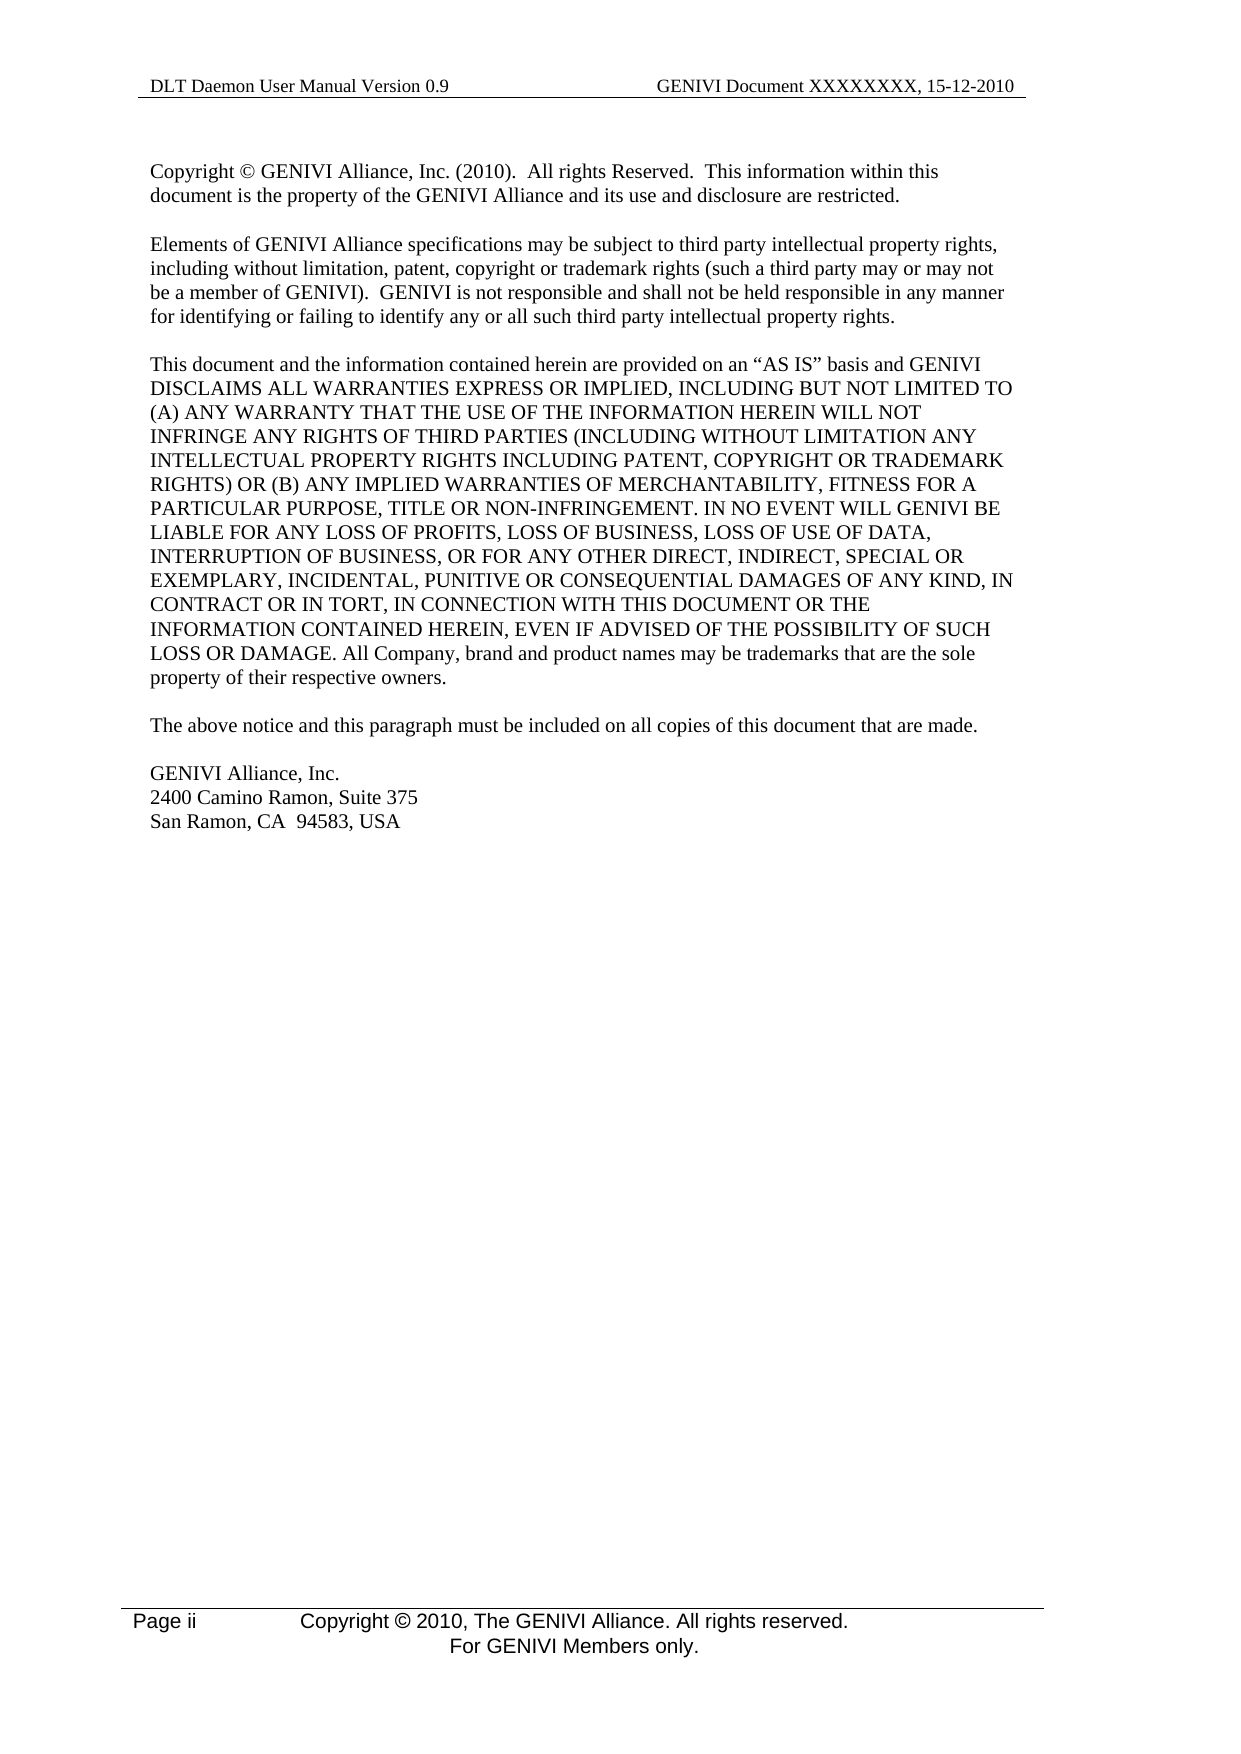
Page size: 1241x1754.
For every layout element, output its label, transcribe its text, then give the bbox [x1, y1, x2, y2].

text Copyright © GENIVI Alliance, Inc. (2010). All rights Reserved. This information within this document is the property of the GENIVI Alliance and its use and disclosure are restricted. [150, 159, 1015, 207]
text GENIVI Alliance, Inc. [150, 761, 1015, 785]
text The above notice and this paragraph must be included on all copies of this document that are made. [150, 713, 1015, 737]
text This document and the information contained herein are provided on an “AS IS” basis and GENIVI DISCLAIMS ALL WARRANTIES EXPRESS OR IMPLIED, INCLUDING BUT NOT LIMITED TO (A) ANY WARRANTY THAT THE USE OF THE INFORMATION HEREIN WILL NOT INFRINGE ANY RIGHTS OF THIRD PARTIES (INCLUDING WITHOUT LIMITATION ANY INTELLECTUAL PROPERTY RIGHTS INCLUDING PATENT, COPYRIGHT OR TRADEMARK RIGHTS) OR (B) ANY IMPLIED WARRANTIES OF MERCHANTABILITY, FITNESS FOR A PARTICULAR PURPOSE, TITLE OR NON-INFRINGEMENT. IN NO EVENT WILL GENIVI BE LIABLE FOR ANY LOSS OF PROFITS, LOSS OF BUSINESS, LOSS OF USE OF DATA, INTERRUPTION OF BUSINESS, OR FOR ANY OTHER DIRECT, INDIRECT, SPECIAL OR EXEMPLARY, INCIDENTAL, PUNITIVE OR CONSEQUENTIAL DAMAGES OF ANY KIND, IN CONTRACT OR IN TORT, IN CONNECTION WITH THIS DOCUMENT OR THE INFORMATION CONTAINED HEREIN, EVEN IF ADVISED OF THE POSSIBILITY OF SUCH LOSS OR DAMAGE. All Company, brand and product names may be trademarks that are the sole property of their respective owners. [150, 352, 1015, 689]
text San Ramon, CA 94583, USA [150, 809, 1015, 833]
text Elements of GENIVI Alliance specifications may be subject to third party intellectual property rights, including without limitation, patent, copyright or trademark rights (such a third party may or may not be a member of GENIVI). GENIVI is not responsible and shall not be held responsible in any manner for identifying or failing to identify any or all such third party intellectual property rights. [150, 231, 1015, 328]
text 2400 Camino Ramon, Suite 375 [150, 785, 1015, 809]
